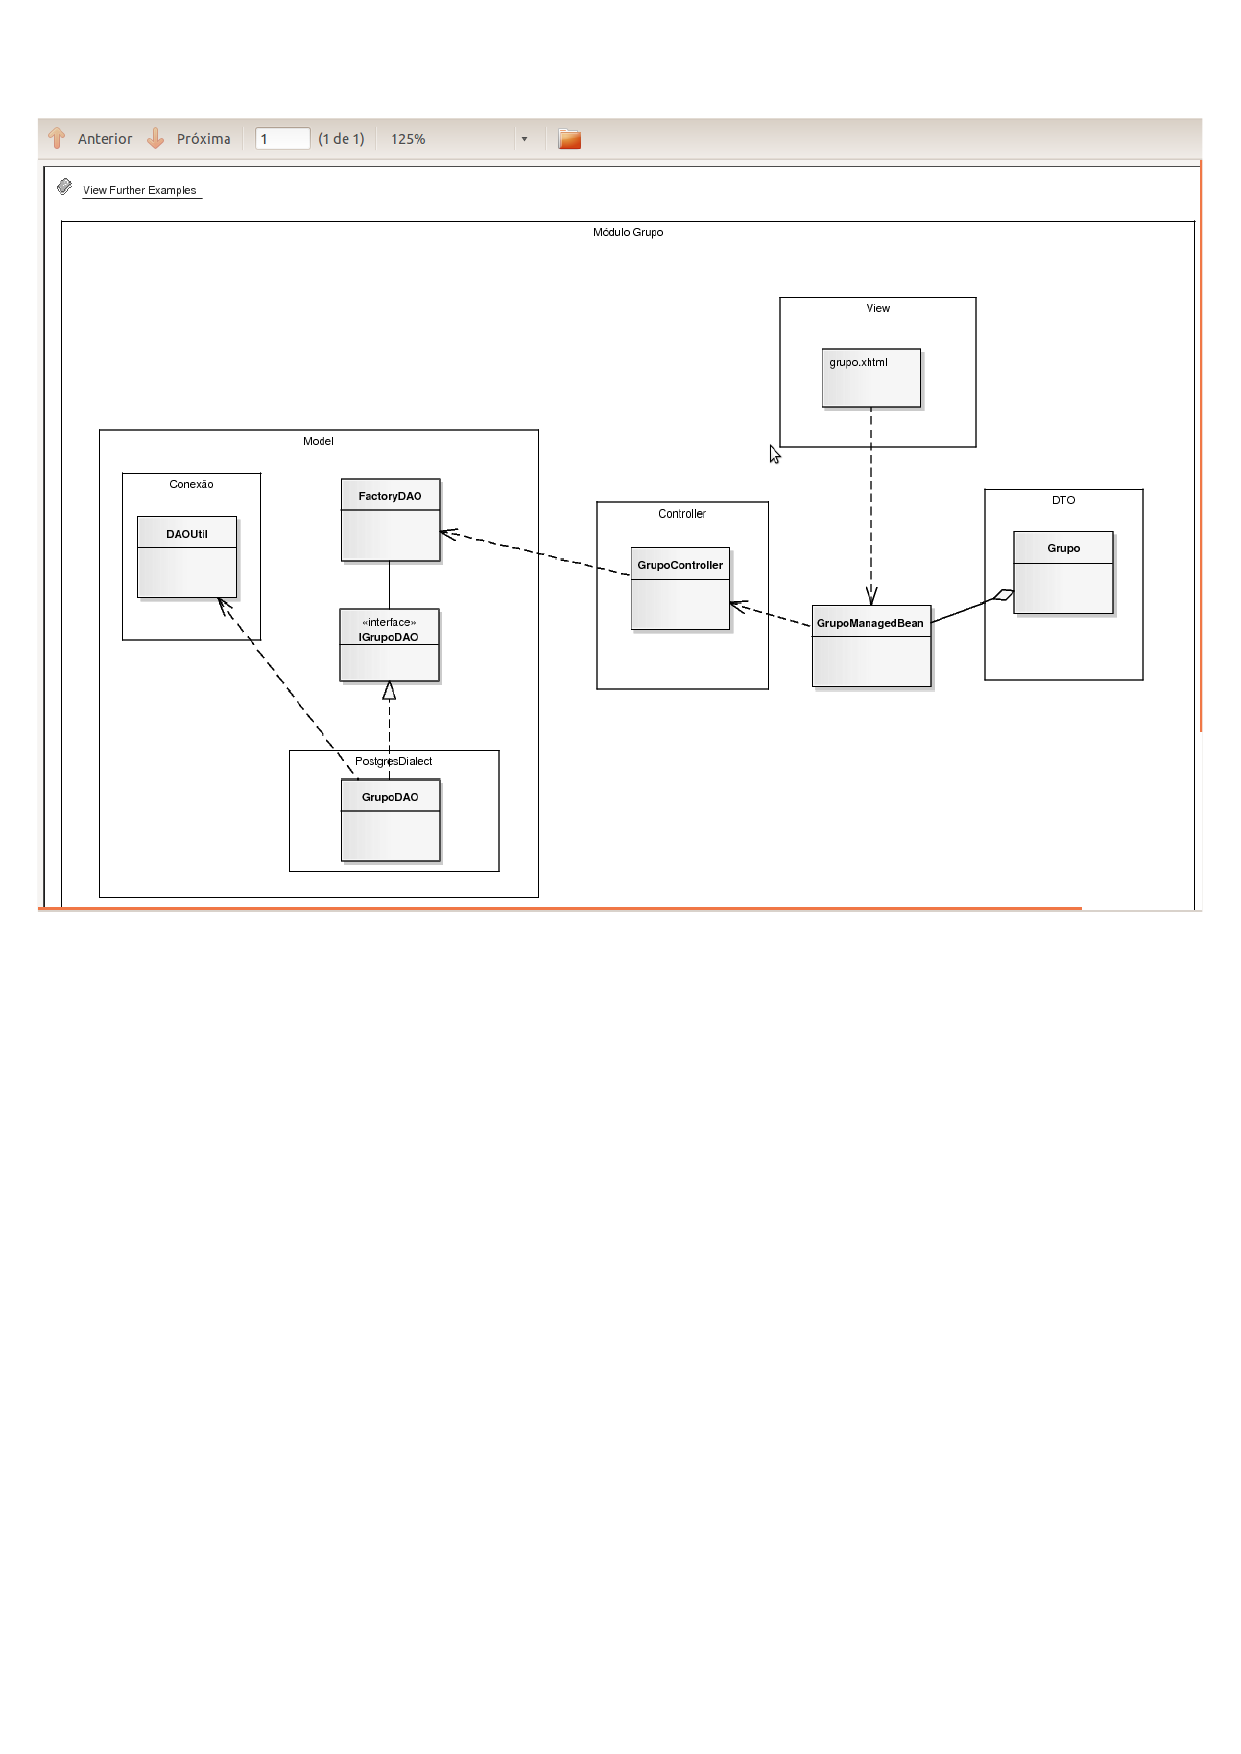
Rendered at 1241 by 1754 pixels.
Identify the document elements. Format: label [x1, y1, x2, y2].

picture [37, 118, 1203, 912]
